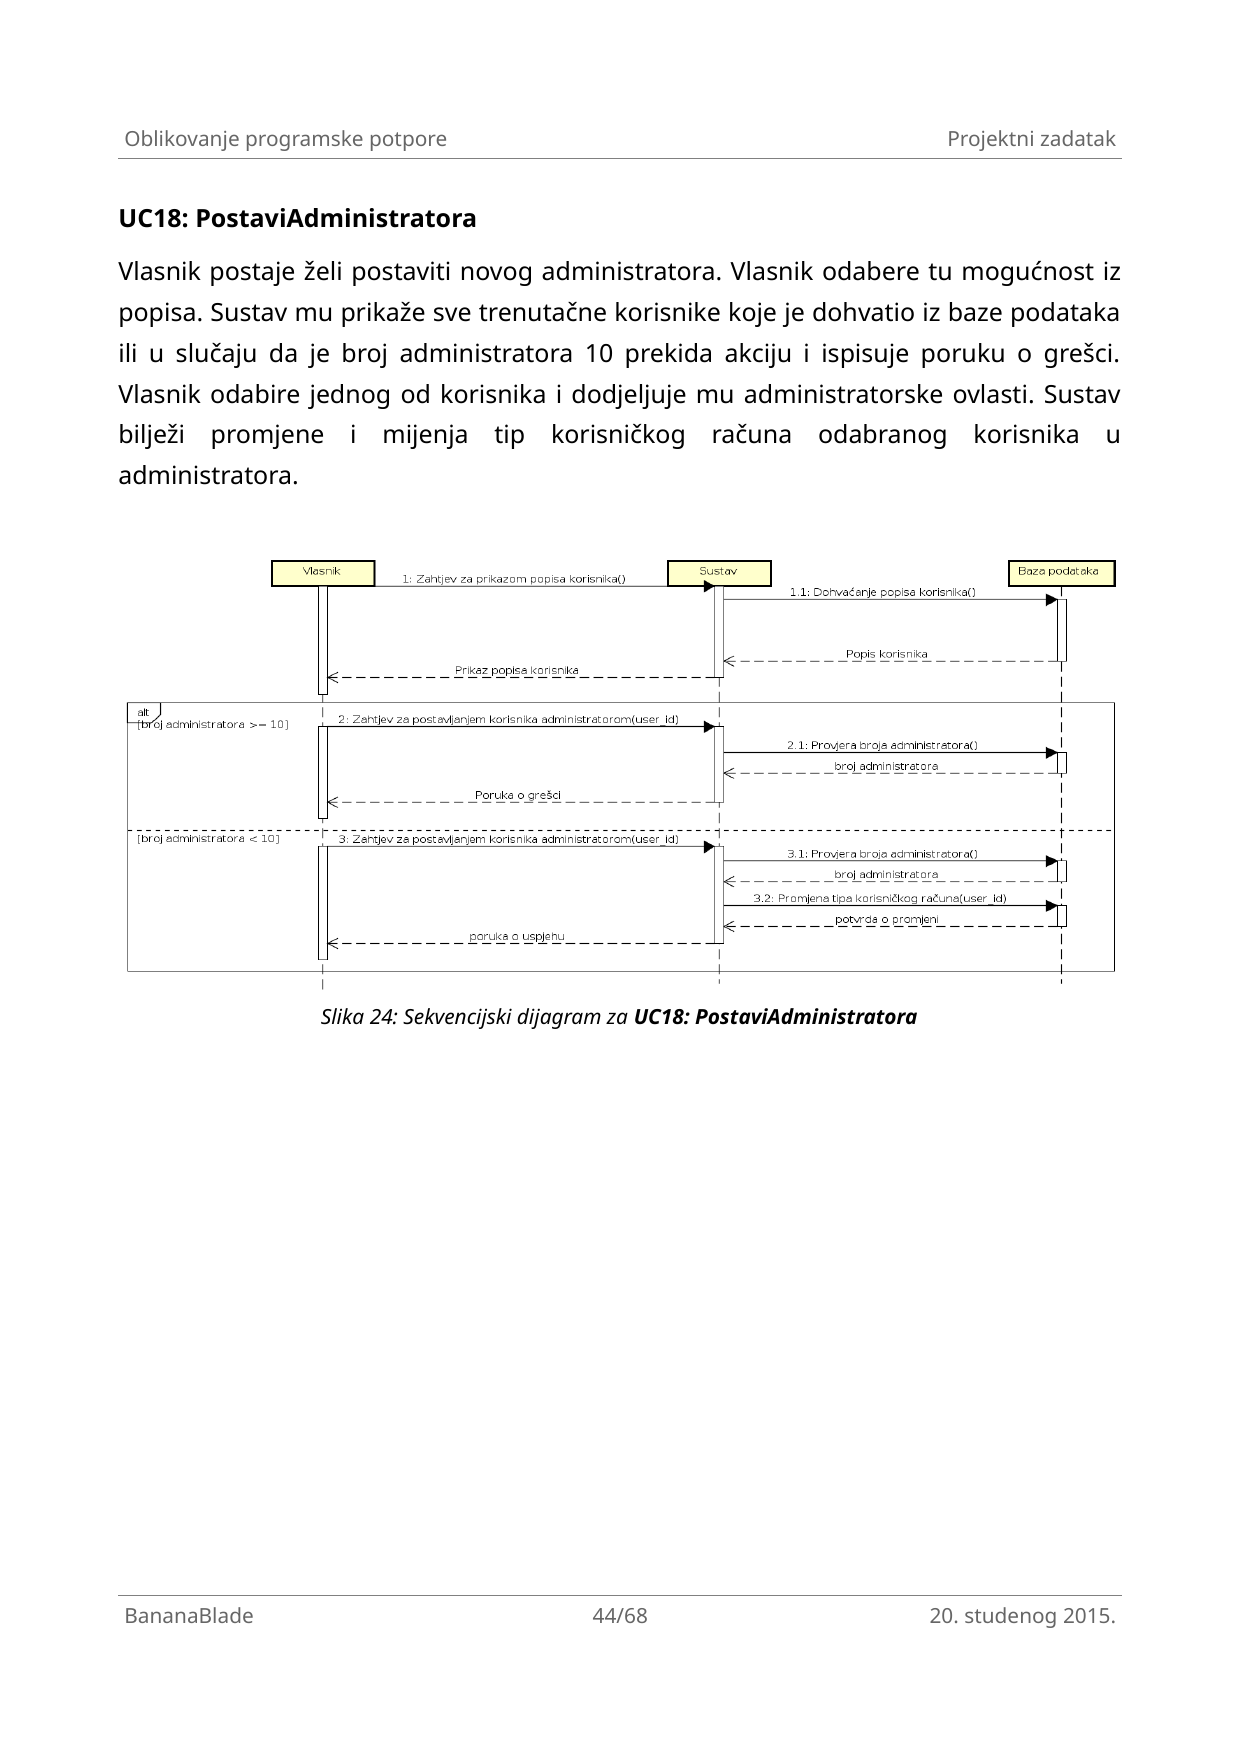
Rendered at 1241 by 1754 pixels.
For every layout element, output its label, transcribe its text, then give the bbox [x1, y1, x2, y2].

text Slika 24: Sekvencijski dijagram za UC18: PostaviAdministratora [118, 997, 1122, 1031]
subtitle UC18: PostaviAdministratora [118, 201, 1122, 234]
picture [118, 552, 1123, 997]
text Vlasnik postaje želi postaviti novog administratora. Vlasnik odabere tu mogućnost iz popisa. Sustav mu prikaže sve trenutačne korisnike koje je dohvatio iz baze podataka ili u slučaju da je broj administratora 10 prekida akciju i ispisuje poruku o grešci. Vlasnik odabire jednog od korisnika i dodjeljuje mu administratorske ovlasti. Sustav bilježi promjene i mijenja tip korisničkog računa odabranog korisnika u administratora. [118, 254, 1122, 492]
